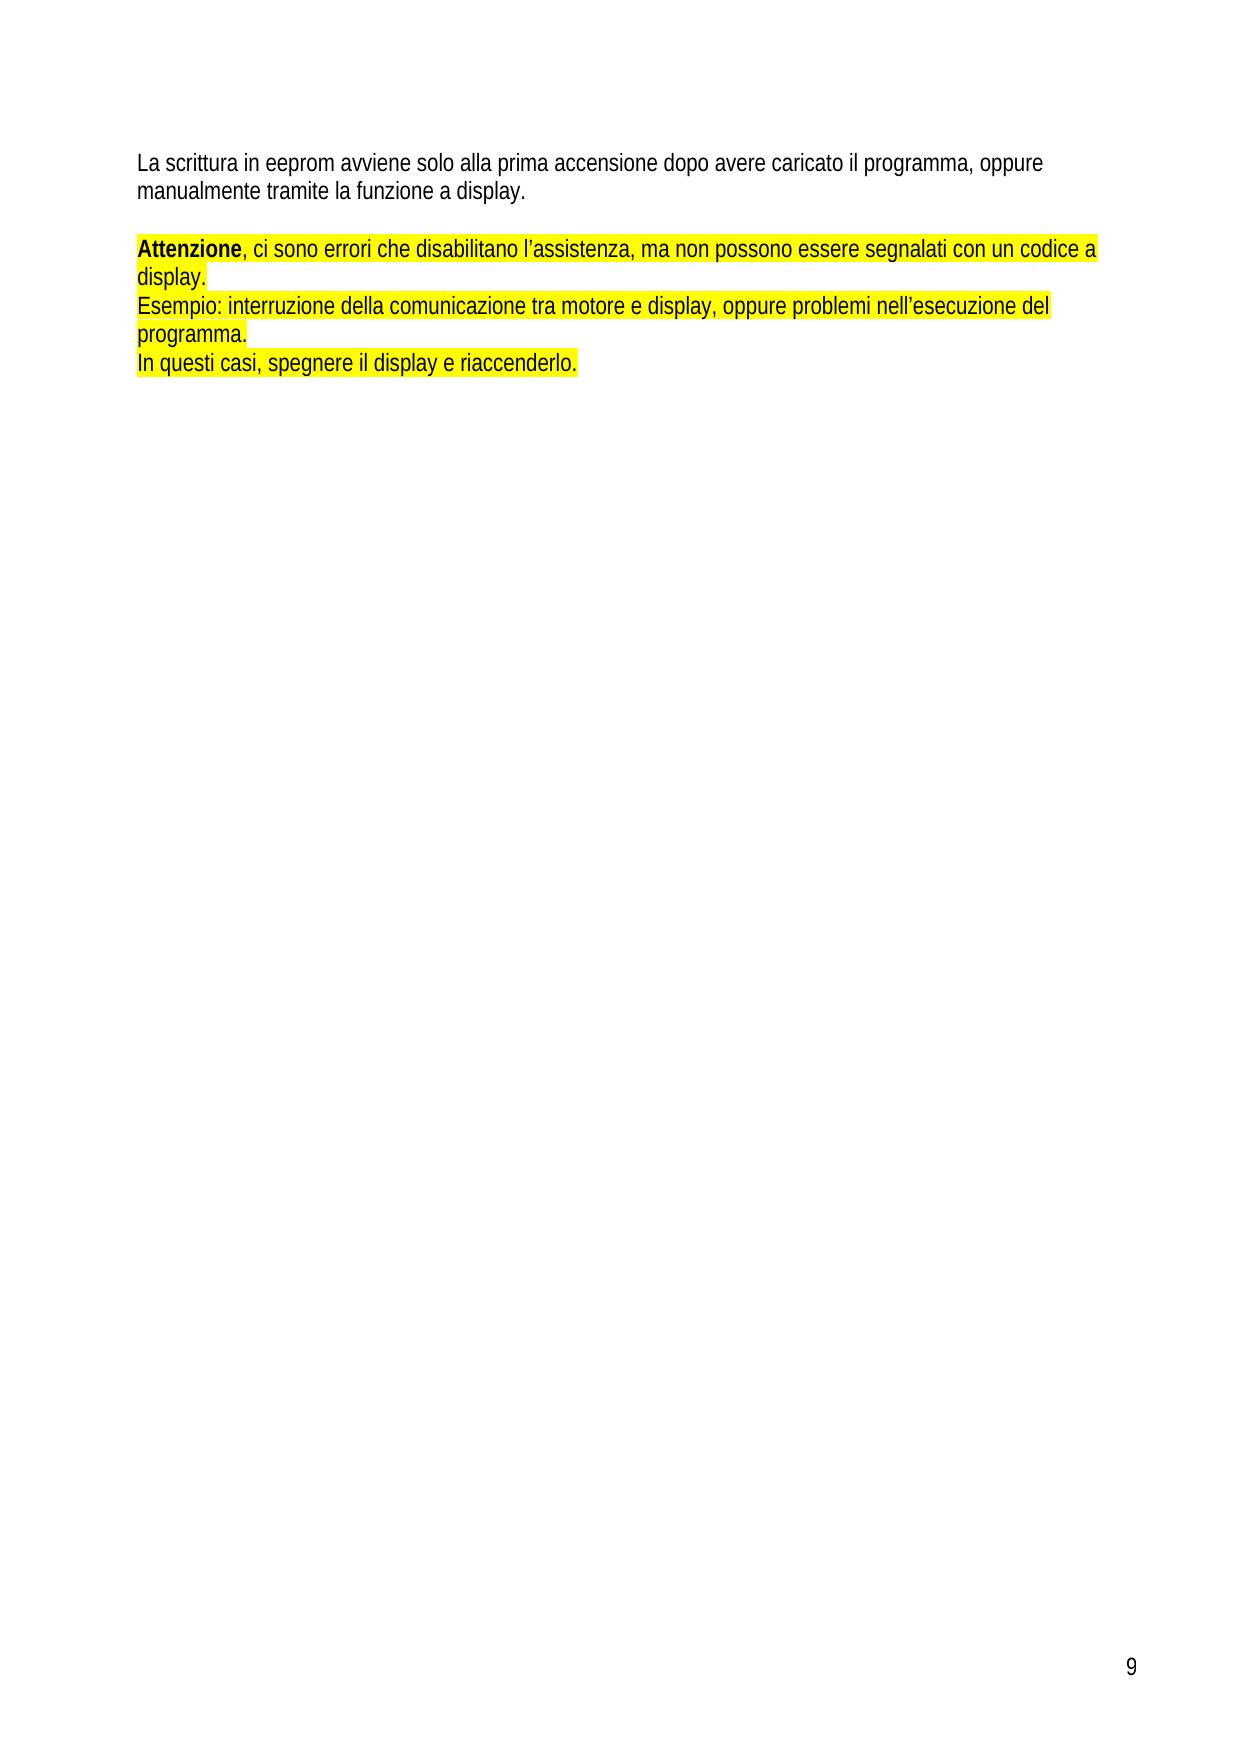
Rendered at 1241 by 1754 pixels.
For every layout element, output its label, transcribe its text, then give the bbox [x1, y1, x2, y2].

text La scrittura in eeprom avviene solo alla prima accensione dopo avere caricato il programma, oppure manualmente tramite la funzione a display. [137, 148, 1125, 205]
text Esempio: interruzione della comunicazione tra motore e display, oppure problemi nell’esecuzione del programma. [137, 291, 1125, 348]
text In questi casi, spegnere il display e riaccenderlo. [137, 348, 1125, 377]
text Attenzione, ci sono errori che disabilitano l’assistenza, ma non possono essere segnalati con un codice a display. [137, 233, 1125, 291]
